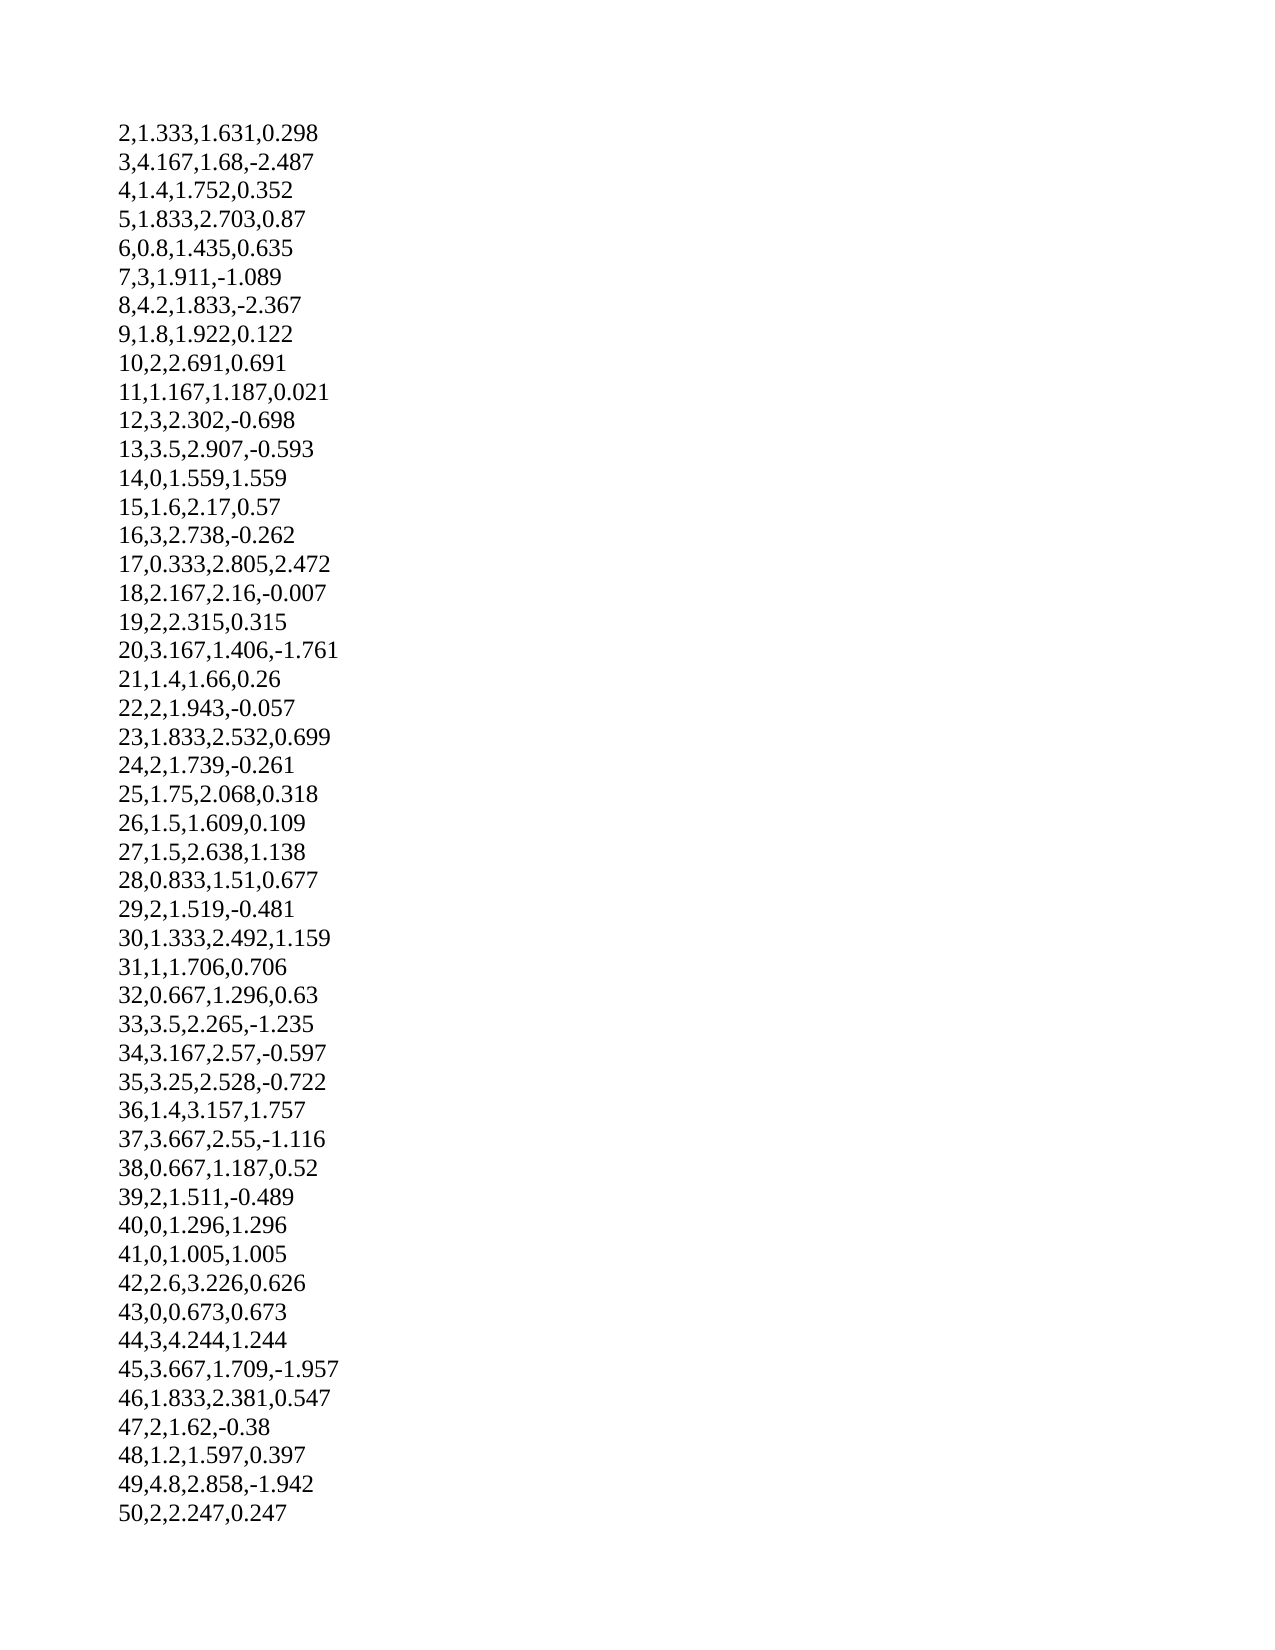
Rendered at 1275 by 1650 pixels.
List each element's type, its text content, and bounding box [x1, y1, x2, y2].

text 22,2,1.943,-0.057 [118, 693, 1157, 722]
text 43,0,0.673,0.673 [118, 1297, 1157, 1326]
text 21,1.4,1.66,0.26 [118, 664, 1157, 693]
text 3,4.167,1.68,-2.487 [118, 147, 1157, 176]
text 42,2.6,3.226,0.626 [118, 1268, 1157, 1297]
text 11,1.167,1.187,0.021 [118, 377, 1157, 406]
text 45,3.667,1.709,-1.957 [118, 1354, 1157, 1383]
text 28,0.833,1.51,0.677 [118, 866, 1157, 894]
text 48,1.2,1.597,0.397 [118, 1441, 1157, 1469]
text 29,2,1.519,-0.481 [118, 894, 1157, 923]
text 33,3.5,2.265,-1.235 [118, 1009, 1157, 1038]
text 14,0,1.559,1.559 [118, 463, 1157, 492]
text 47,2,1.62,-0.38 [118, 1412, 1157, 1441]
text 23,1.833,2.532,0.699 [118, 722, 1157, 751]
text 50,2,2.247,0.247 [118, 1498, 1157, 1527]
text 35,3.25,2.528,-0.722 [118, 1067, 1157, 1096]
text 16,3,2.738,-0.262 [118, 521, 1157, 549]
text 2,1.333,1.631,0.298 [118, 118, 1157, 147]
text 38,0.667,1.187,0.52 [118, 1153, 1157, 1182]
text 10,2,2.691,0.691 [118, 348, 1157, 377]
text 9,1.8,1.922,0.122 [118, 319, 1157, 348]
text 32,0.667,1.296,0.63 [118, 981, 1157, 1009]
text 7,3,1.911,-1.089 [118, 262, 1157, 291]
text 15,1.6,2.17,0.57 [118, 492, 1157, 521]
text 5,1.833,2.703,0.87 [118, 204, 1157, 233]
text 49,4.8,2.858,-1.942 [118, 1469, 1157, 1498]
text 40,0,1.296,1.296 [118, 1211, 1157, 1239]
text 6,0.8,1.435,0.635 [118, 233, 1157, 262]
text 34,3.167,2.57,-0.597 [118, 1038, 1157, 1067]
text 18,2.167,2.16,-0.007 [118, 578, 1157, 607]
text 39,2,1.511,-0.489 [118, 1182, 1157, 1211]
text 17,0.333,2.805,2.472 [118, 549, 1157, 578]
text 26,1.5,1.609,0.109 [118, 808, 1157, 837]
text 41,0,1.005,1.005 [118, 1239, 1157, 1268]
text 20,3.167,1.406,-1.761 [118, 636, 1157, 664]
text 46,1.833,2.381,0.547 [118, 1383, 1157, 1412]
text 4,1.4,1.752,0.352 [118, 176, 1157, 204]
text 24,2,1.739,-0.261 [118, 751, 1157, 779]
text 36,1.4,3.157,1.757 [118, 1096, 1157, 1124]
text 13,3.5,2.907,-0.593 [118, 434, 1157, 463]
text 8,4.2,1.833,-2.367 [118, 291, 1157, 319]
text 31,1,1.706,0.706 [118, 952, 1157, 981]
text 27,1.5,2.638,1.138 [118, 837, 1157, 866]
text 12,3,2.302,-0.698 [118, 406, 1157, 434]
text 19,2,2.315,0.315 [118, 607, 1157, 636]
text 25,1.75,2.068,0.318 [118, 779, 1157, 808]
text 44,3,4.244,1.244 [118, 1326, 1157, 1354]
text 37,3.667,2.55,-1.116 [118, 1124, 1157, 1153]
text 30,1.333,2.492,1.159 [118, 923, 1157, 952]
